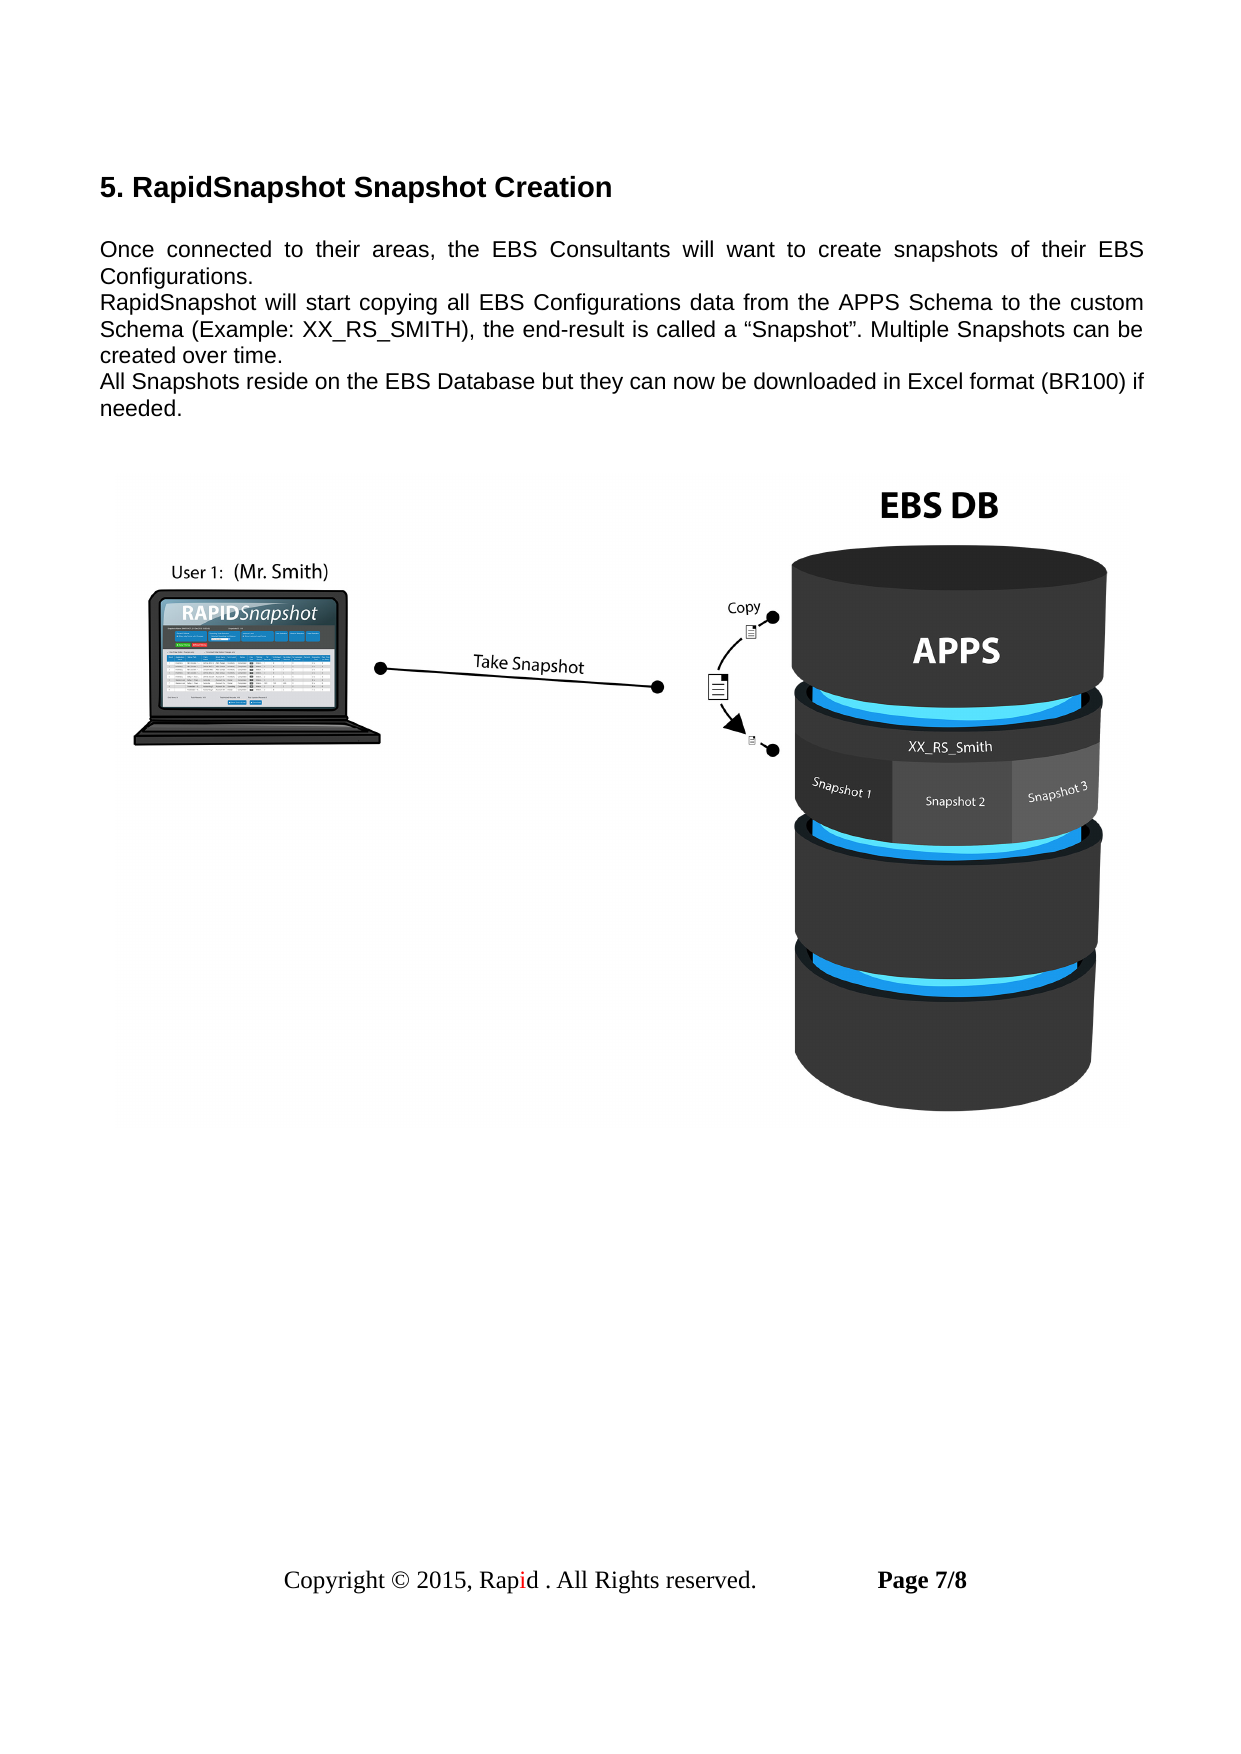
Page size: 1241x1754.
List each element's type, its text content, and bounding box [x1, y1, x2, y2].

text All Snapshots reside on the EBS Database but they can now be downloaded in Excel format (BR100) if needed. [99, 368, 1144, 421]
text Once connected to their areas, the EBS Consultants will want to create snapshots of their EBS Configurations. [99, 236, 1144, 289]
picture [114, 473, 1130, 1128]
subtitle 5. RapidSnapshot Snapshot Creation [99, 170, 1144, 204]
text RapidSnapshot will start copying all EBS Configurations data from the APPS Schema to the custom Schema (Example: XX_RS_SMITH), the end-result is called a “Snapshot”. Multiple Snapshots can be created over time. [99, 289, 1144, 368]
